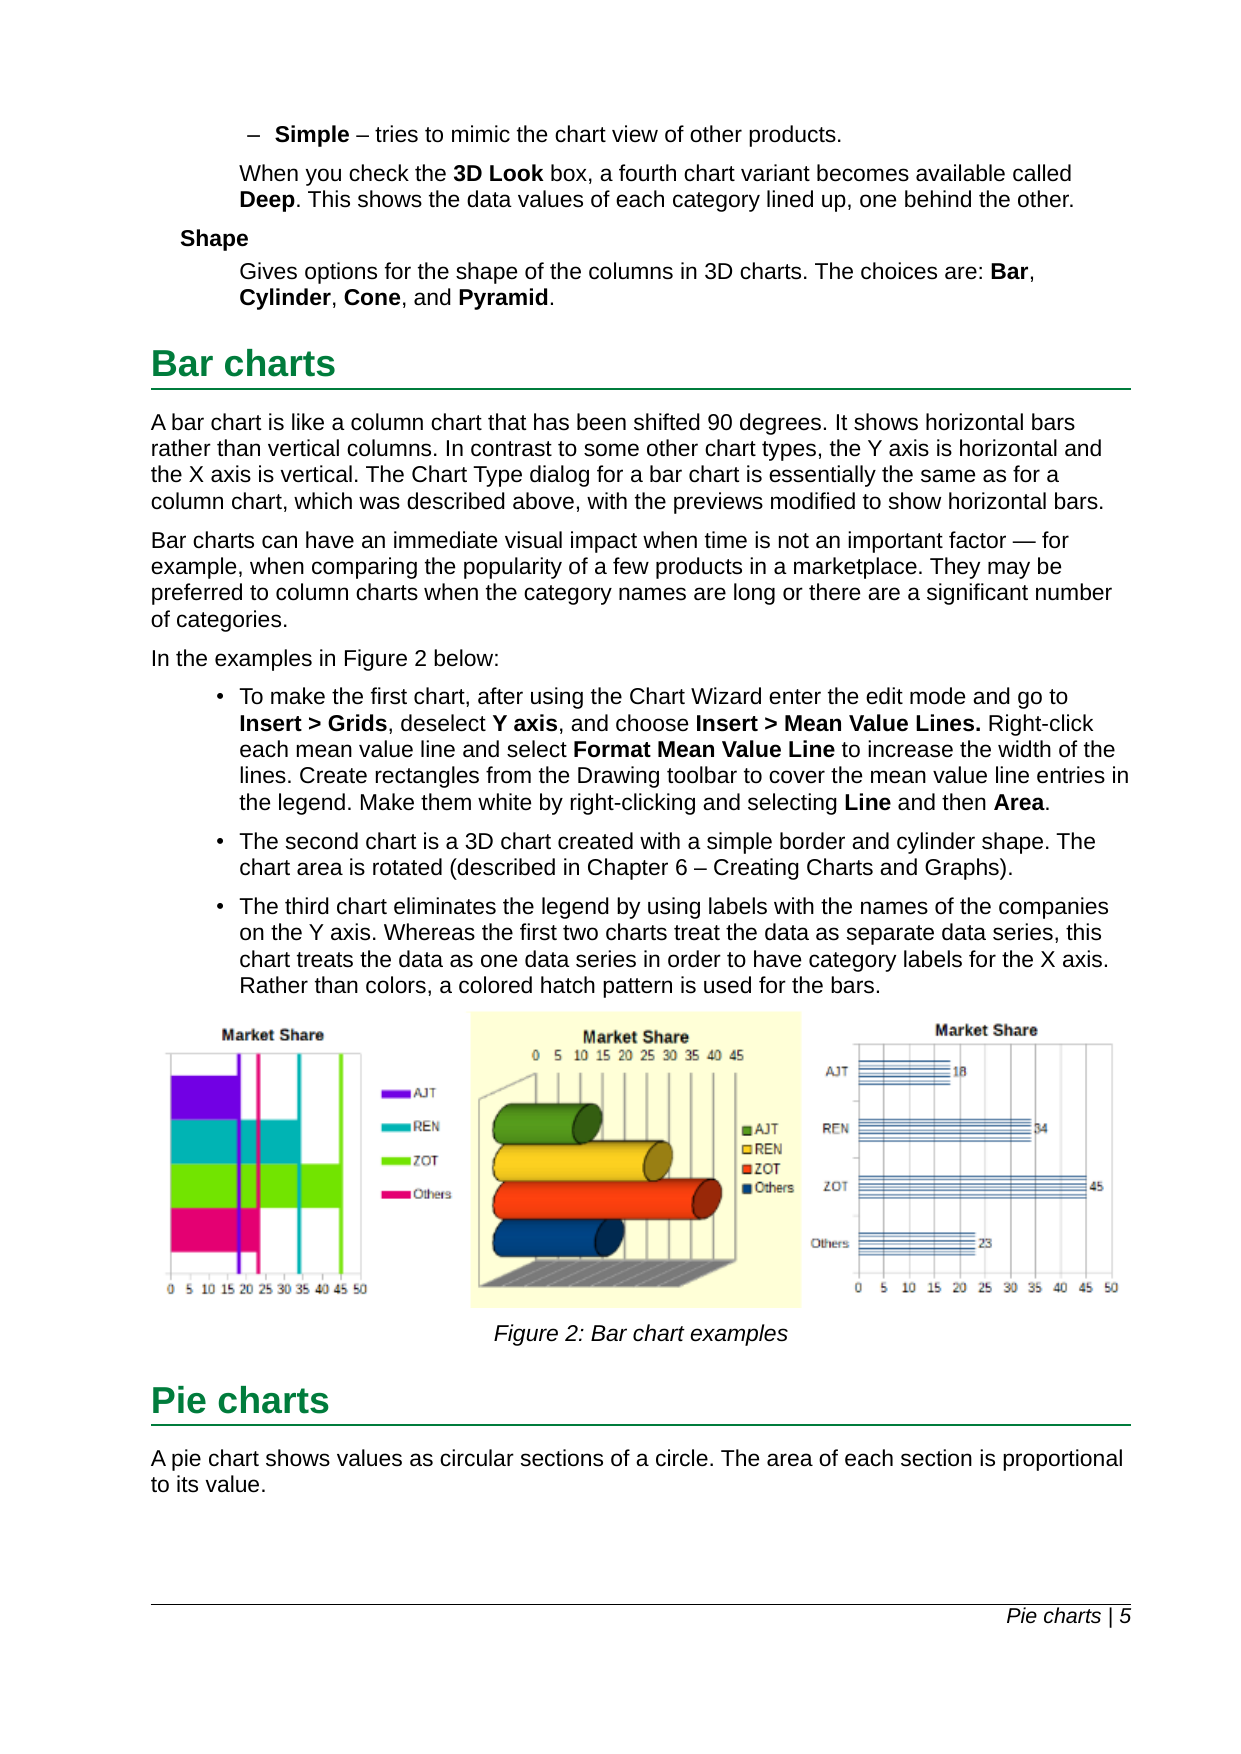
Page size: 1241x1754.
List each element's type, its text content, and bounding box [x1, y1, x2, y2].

list In the examples in Figure 2 below: [151, 644, 1131, 671]
text A bar chart is like a column chart that has been shifted 90 degrees. It shows horizontal bars rather than vertical columns. In contrast to some other chart types, the Y axis is horizontal and the X axis is vertical. The Chart Type dialog for a bar chart is essentially the same as for a column chart, which was described above, with the previews modified to show horizontal bars. [151, 409, 1131, 514]
subtitle Bar charts [151, 342, 1131, 388]
text When you check the 3D Look box, a fourth chart variant becomes available called Deep. This shows the data values of each category lined up, one behind the other. [239, 160, 1131, 213]
text Gives options for the shape of the columns in 3D charts. The choices are: Bar, Cylinder, Cone, and Pyramid. [239, 258, 1131, 310]
subtitle Pie charts [151, 1378, 1131, 1424]
text Shape [180, 225, 1131, 251]
list Simple – tries to mimic the chart view of other products. [260, 121, 1131, 147]
list The third chart eliminates the legend by using labels with the names of the companies on the Y axis. Whereas the first two charts treat the data as separate data series, this chart treats the data as one data series in order to have category labels for the X axis. Rather than colors, a colored hatch pattern is used for the bars. [224, 893, 1131, 998]
picture [152, 1010, 1130, 1308]
text Bar charts can have an immediate visual impact when time is not an important factor — for example, when comparing the popularity of a few products in a marketplace. They may be preferred to column charts when the category names are long or there are a significant number of categories. [151, 527, 1131, 632]
text A pie chart shows values as circular sections of a circle. The area of each section is proportional to its value. [151, 1445, 1131, 1497]
text Figure 2: Bar chart examples [152, 1320, 1129, 1347]
list To make the first chart, after using the Chart Wizard enter the edit mode and go to Insert > Grids, deselect Y axis, and choose Insert > Mean Value Lines. Right-click each mean value line and select Format Mean Value Line to increase the width of the lines. Create rectangles from the Drawing toolbar to cover the mean value line entries in the legend. Make them white by right-clicking and selecting Line and then Area. [224, 683, 1131, 815]
list The second chart is a 3D chart created with a simple border and cylinder shape. The chart area is rotated (described in Chapter 6 – Creating Charts and Graphs). [224, 828, 1131, 880]
